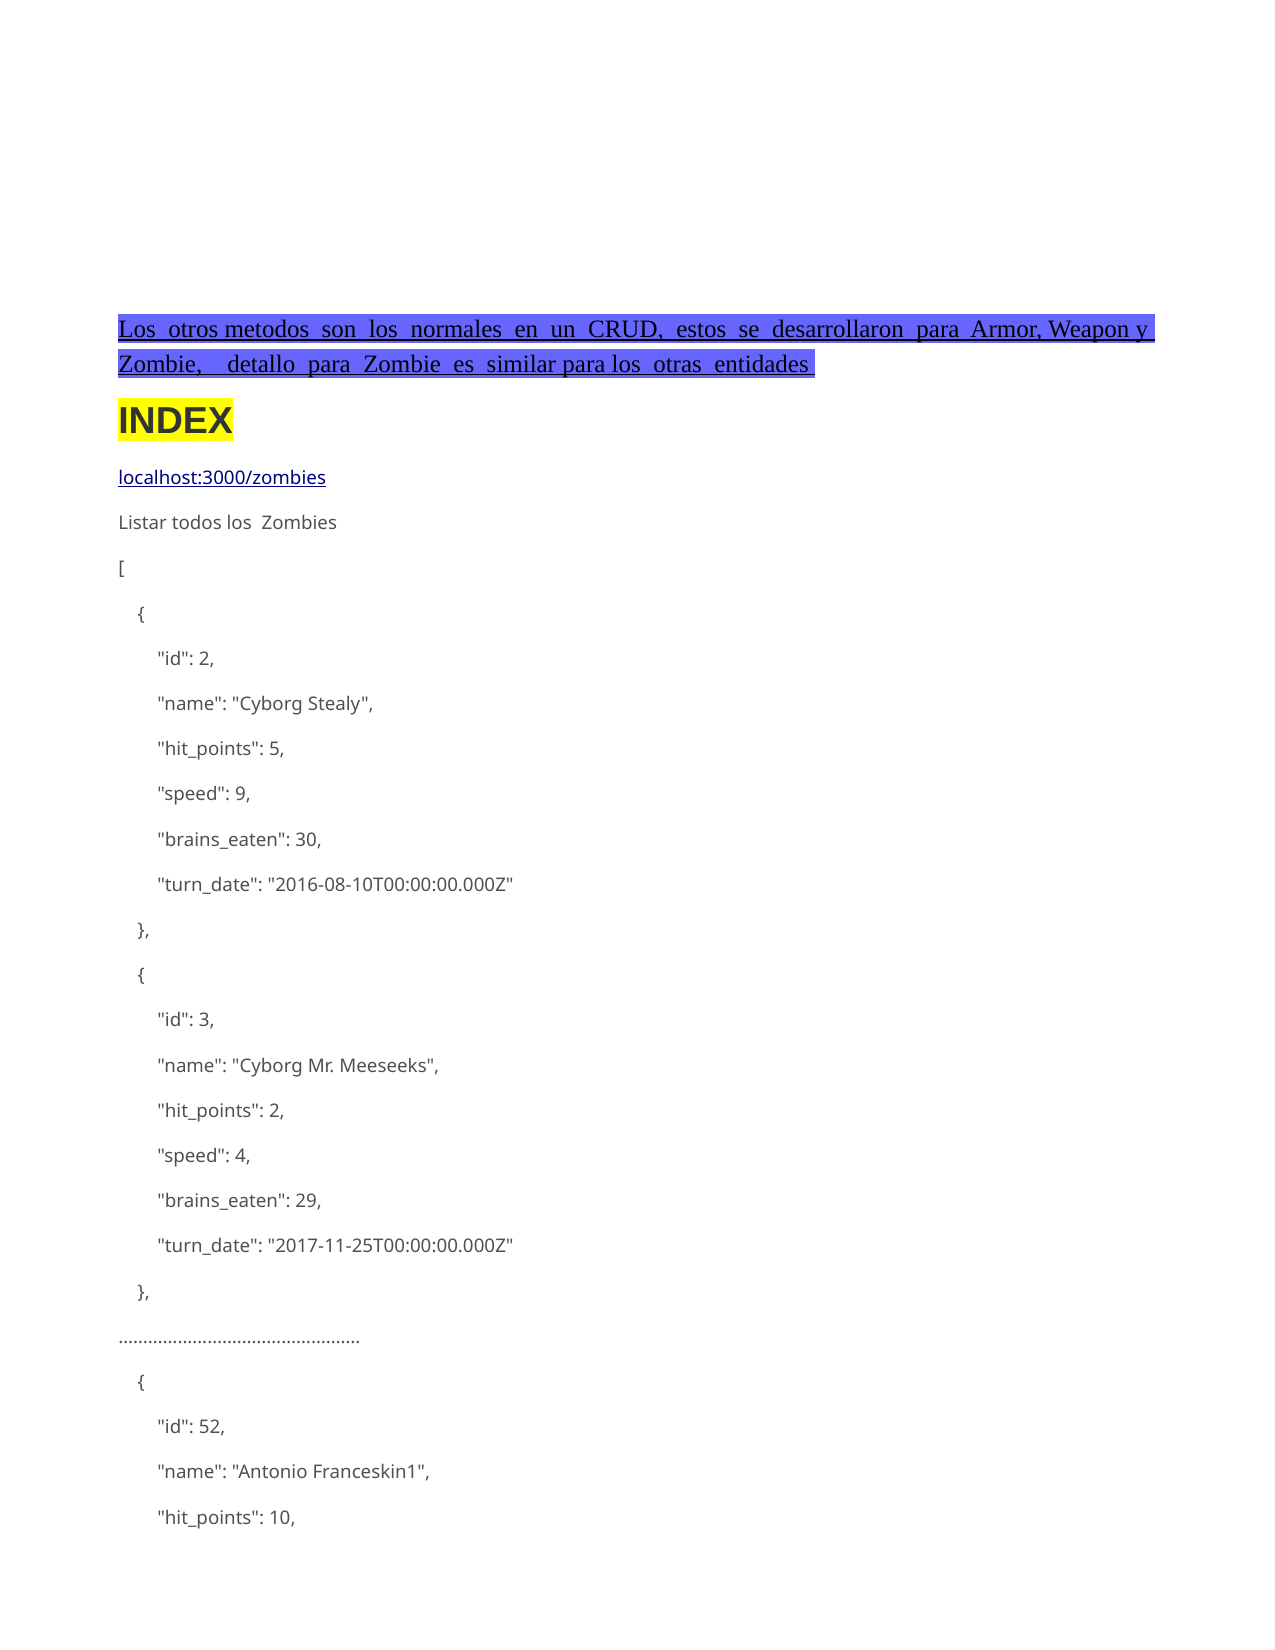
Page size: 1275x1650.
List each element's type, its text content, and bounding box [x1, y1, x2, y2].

text { [118, 600, 1157, 625]
text "hit_points": 2, [118, 1097, 1157, 1123]
text "brains_eaten": 30, [118, 826, 1157, 851]
text }, [118, 1278, 1157, 1303]
text localhost:3000/zombies [118, 464, 1157, 490]
text "speed": 9, [118, 781, 1157, 806]
text "id": 52, [118, 1413, 1157, 1439]
text "id": 2, [118, 645, 1157, 671]
text }, [118, 916, 1157, 942]
text "name": "Antonio Franceskin1", [118, 1459, 1157, 1484]
text { [118, 961, 1157, 987]
text "brains_eaten": 29, [118, 1187, 1157, 1213]
text "id": 3, [118, 1007, 1157, 1032]
text "turn_date": "2017-11-25T00:00:00.000Z" [118, 1233, 1157, 1258]
text …………………………………………. [118, 1323, 1157, 1349]
text "speed": 4, [118, 1142, 1157, 1168]
text "hit_points": 10, [118, 1504, 1157, 1529]
text Los otros metodos son los normales en un CRUD, estos se desarrollaron para Armor, Weapon y Zombie, detallo para Zombie es similar para los otras entidades [118, 314, 1157, 378]
text { [118, 1368, 1157, 1394]
text "hit_points": 5, [118, 735, 1157, 761]
text "name": "Cyborg Mr. Meeseeks", [118, 1052, 1157, 1077]
text "turn_date": "2016-08-10T00:00:00.000Z" [118, 871, 1157, 897]
text Listar todos los Zombies [118, 509, 1157, 535]
text "name": "Cyborg Stealy", [118, 690, 1157, 716]
text INDEX [118, 398, 1157, 441]
text [ [118, 554, 1157, 580]
